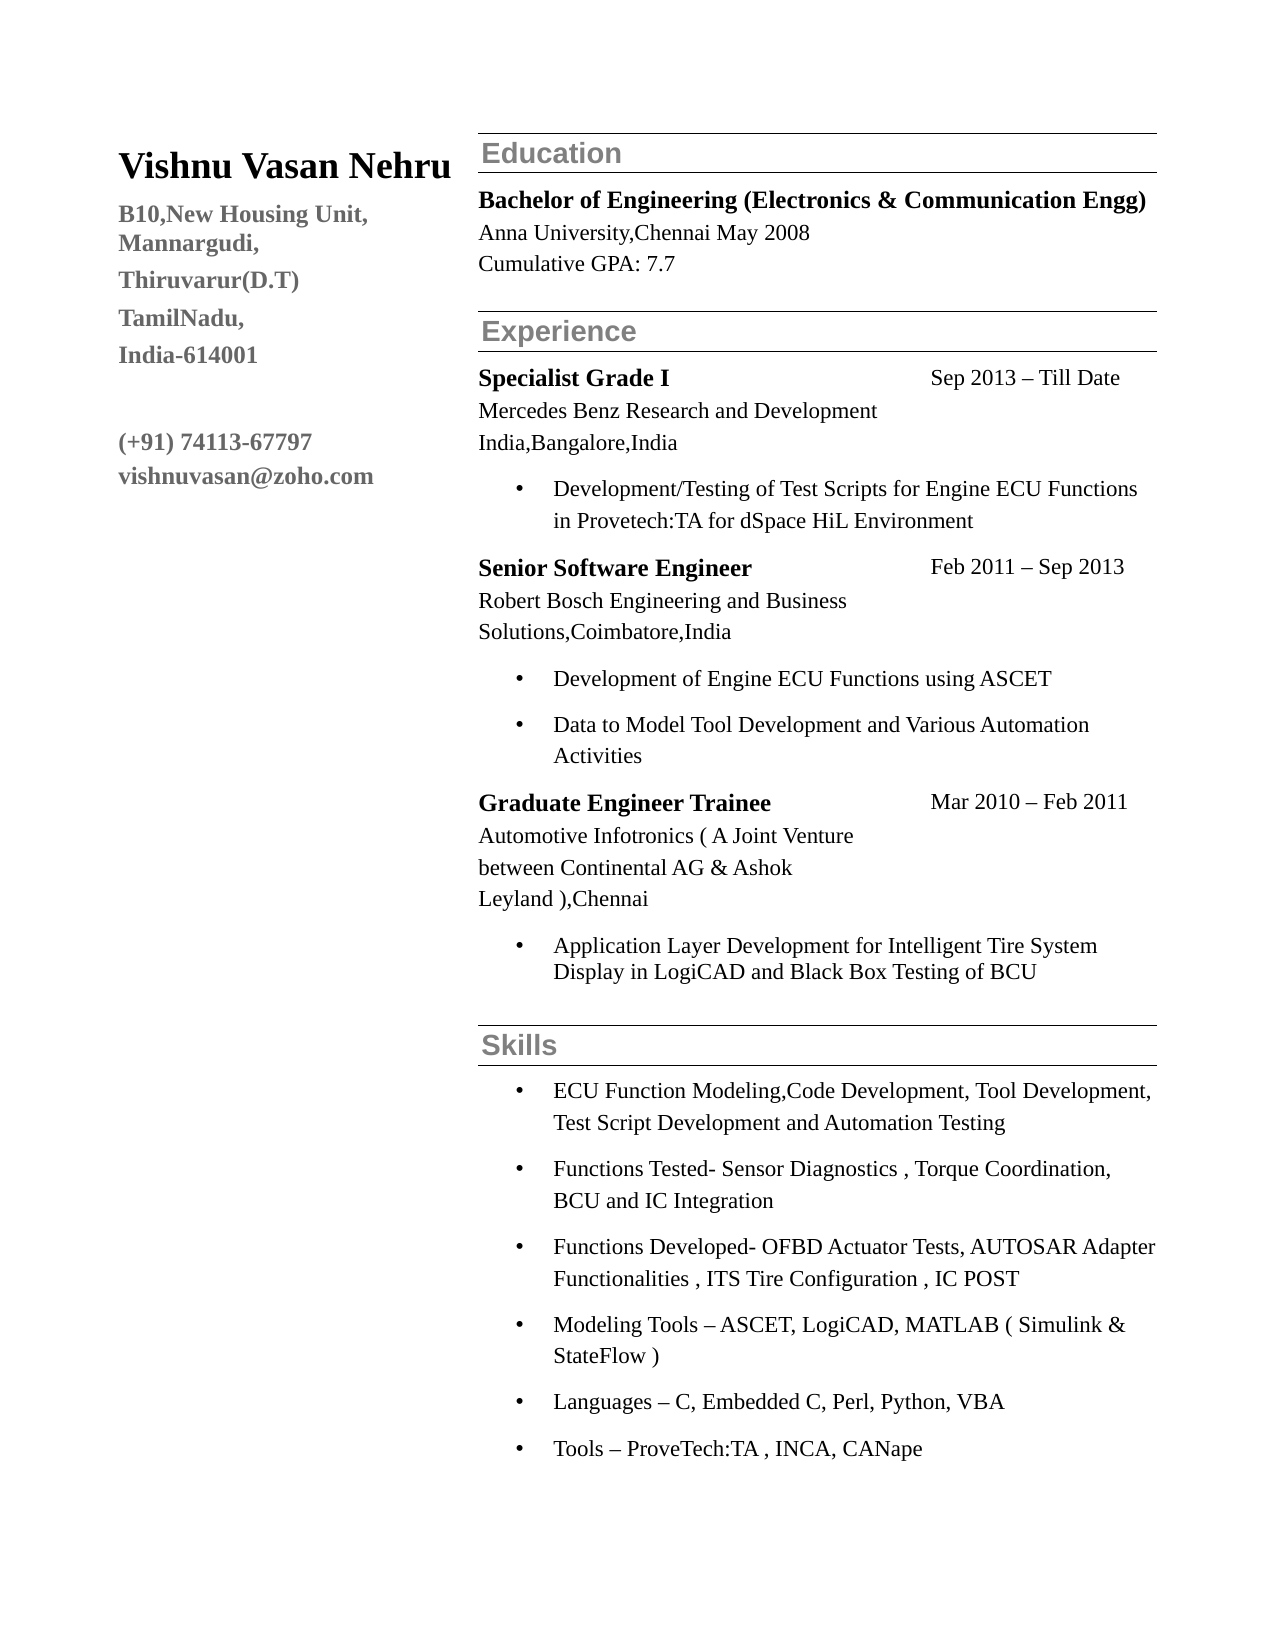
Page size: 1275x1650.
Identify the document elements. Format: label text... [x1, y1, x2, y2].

list ECU Function Modeling,Code Development, Tool Development, Test Script Development and Automation Testing [516, 1078, 1157, 1136]
list Application Layer Development for Intelligent Tire System Display in LogiCAD and Black Box Testing of BCU [516, 932, 1157, 984]
text Graduate Engineer Trainee Automotive Infotronics ( A Joint Venture between Continental AG & Ashok Leyland ),Chennai [478, 788, 930, 912]
text (+91) 74113-67797 vishnuvasan@zoho.com [118, 427, 478, 490]
text Feb 2011 – Sep 2013 [930, 553, 1157, 579]
list Modeling Tools – ASCET, LogiCAD, MATLAB ( Simulink & StateFlow ) [516, 1311, 1157, 1369]
list Functions Developed- OFBD Actuator Tests, AUTOSAR Adapter Functionalities , ITS Tire Configuration , IC POST [516, 1233, 1157, 1291]
text TamilNadu, [118, 303, 478, 332]
subtitle Skills [478, 1026, 1157, 1065]
text B10,New Housing Unit, Mannargudi, [118, 199, 478, 257]
text Senior Software Engineer Robert Bosch Engineering and Business Solutions,Coimbatore,India [478, 553, 930, 645]
text Thiruvarur(D.T) [118, 265, 478, 294]
text India-614001 [118, 340, 478, 369]
text Specialist Grade I Mercedes Benz Research and Development India,Bangalore,India [478, 363, 930, 455]
text Mar 2010 – Feb 2011 [930, 788, 1157, 815]
text Sep 2013 – Till Date [930, 363, 1157, 390]
text Bachelor of Engineering (Electronics & Communication Engg) Anna University,Chennai May 2008 Cumulative GPA: 7.7 [478, 185, 1157, 277]
list Tools – ProveTech:TA , INCA, CANape [516, 1434, 1157, 1461]
list Functions Tested- Sensor Diagnostics , Torque Coordination, BCU and IC Integration [516, 1155, 1157, 1213]
list Data to Model Tool Development and Various Automation Activities [516, 711, 1157, 769]
list Languages – C, Embedded C, Perl, Python, VBA [516, 1388, 1157, 1415]
list Development of Engine ECU Functions using ASCET [516, 664, 1157, 691]
list Development/Testing of Test Scripts for Engine ECU Functions in Provetech:TA for dSpace HiL Environment [516, 475, 1157, 533]
subtitle Vishnu Vasan Nehru [118, 143, 478, 187]
subtitle Education [478, 134, 1157, 172]
subtitle Experience [478, 312, 1157, 351]
